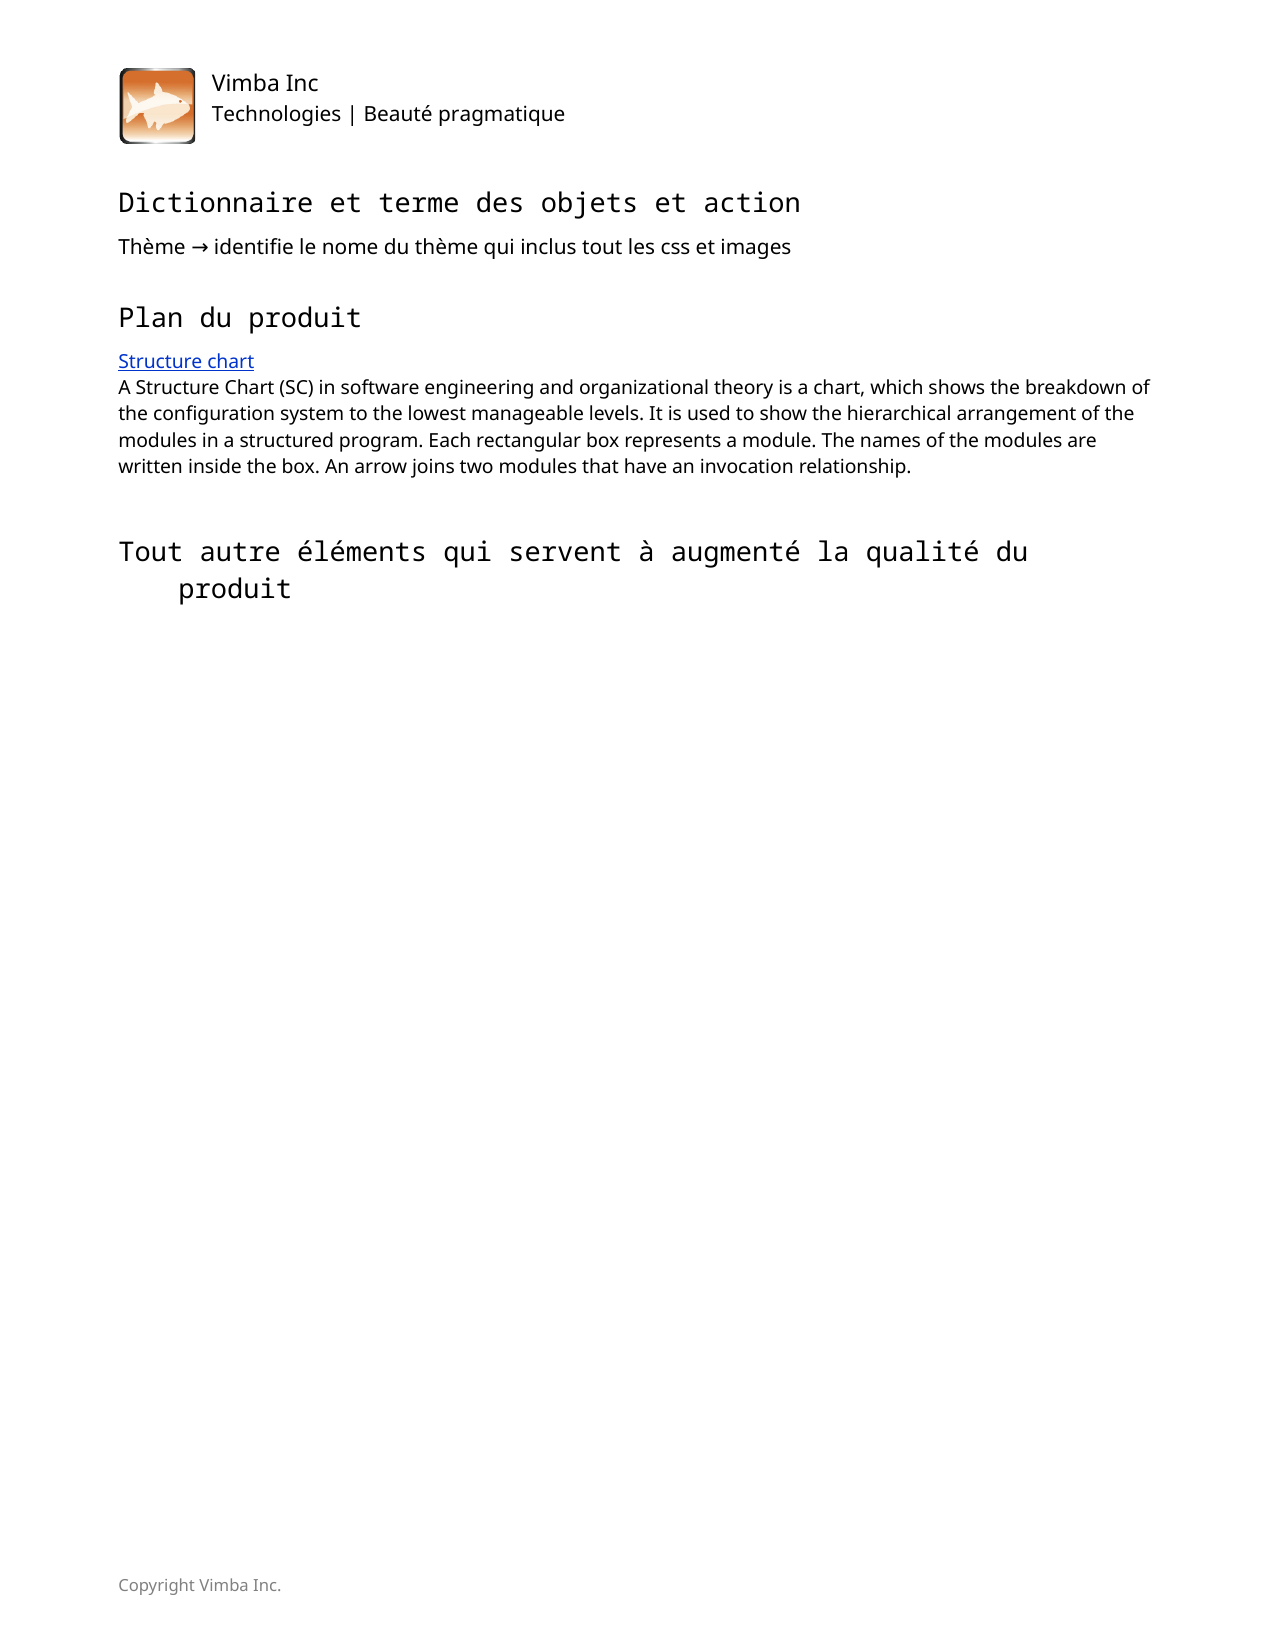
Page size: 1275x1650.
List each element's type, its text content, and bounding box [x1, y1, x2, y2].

text Thème → identifie le nome du thème qui inclus tout les css et images [118, 232, 1157, 261]
subtitle Plan du produit [118, 298, 1157, 335]
subtitle Dictionnaire et terme des objets et action [118, 183, 1157, 220]
subtitle Tout autre éléments qui servent à augmenté la qualité du produit [118, 532, 1157, 606]
picture [119, 67, 196, 144]
text Structure chart A Structure Chart (SC) in software engineering and organizational theory is a chart, which shows the breakdown of the configuration system to the lowest manageable levels. It is used to show the hierarchical arrangement of the modules in a structured program. Each rectangular box represents a module. The names of the modules are written inside the box. An arrow joins two modules that have an invocation relationship. [118, 348, 1157, 479]
